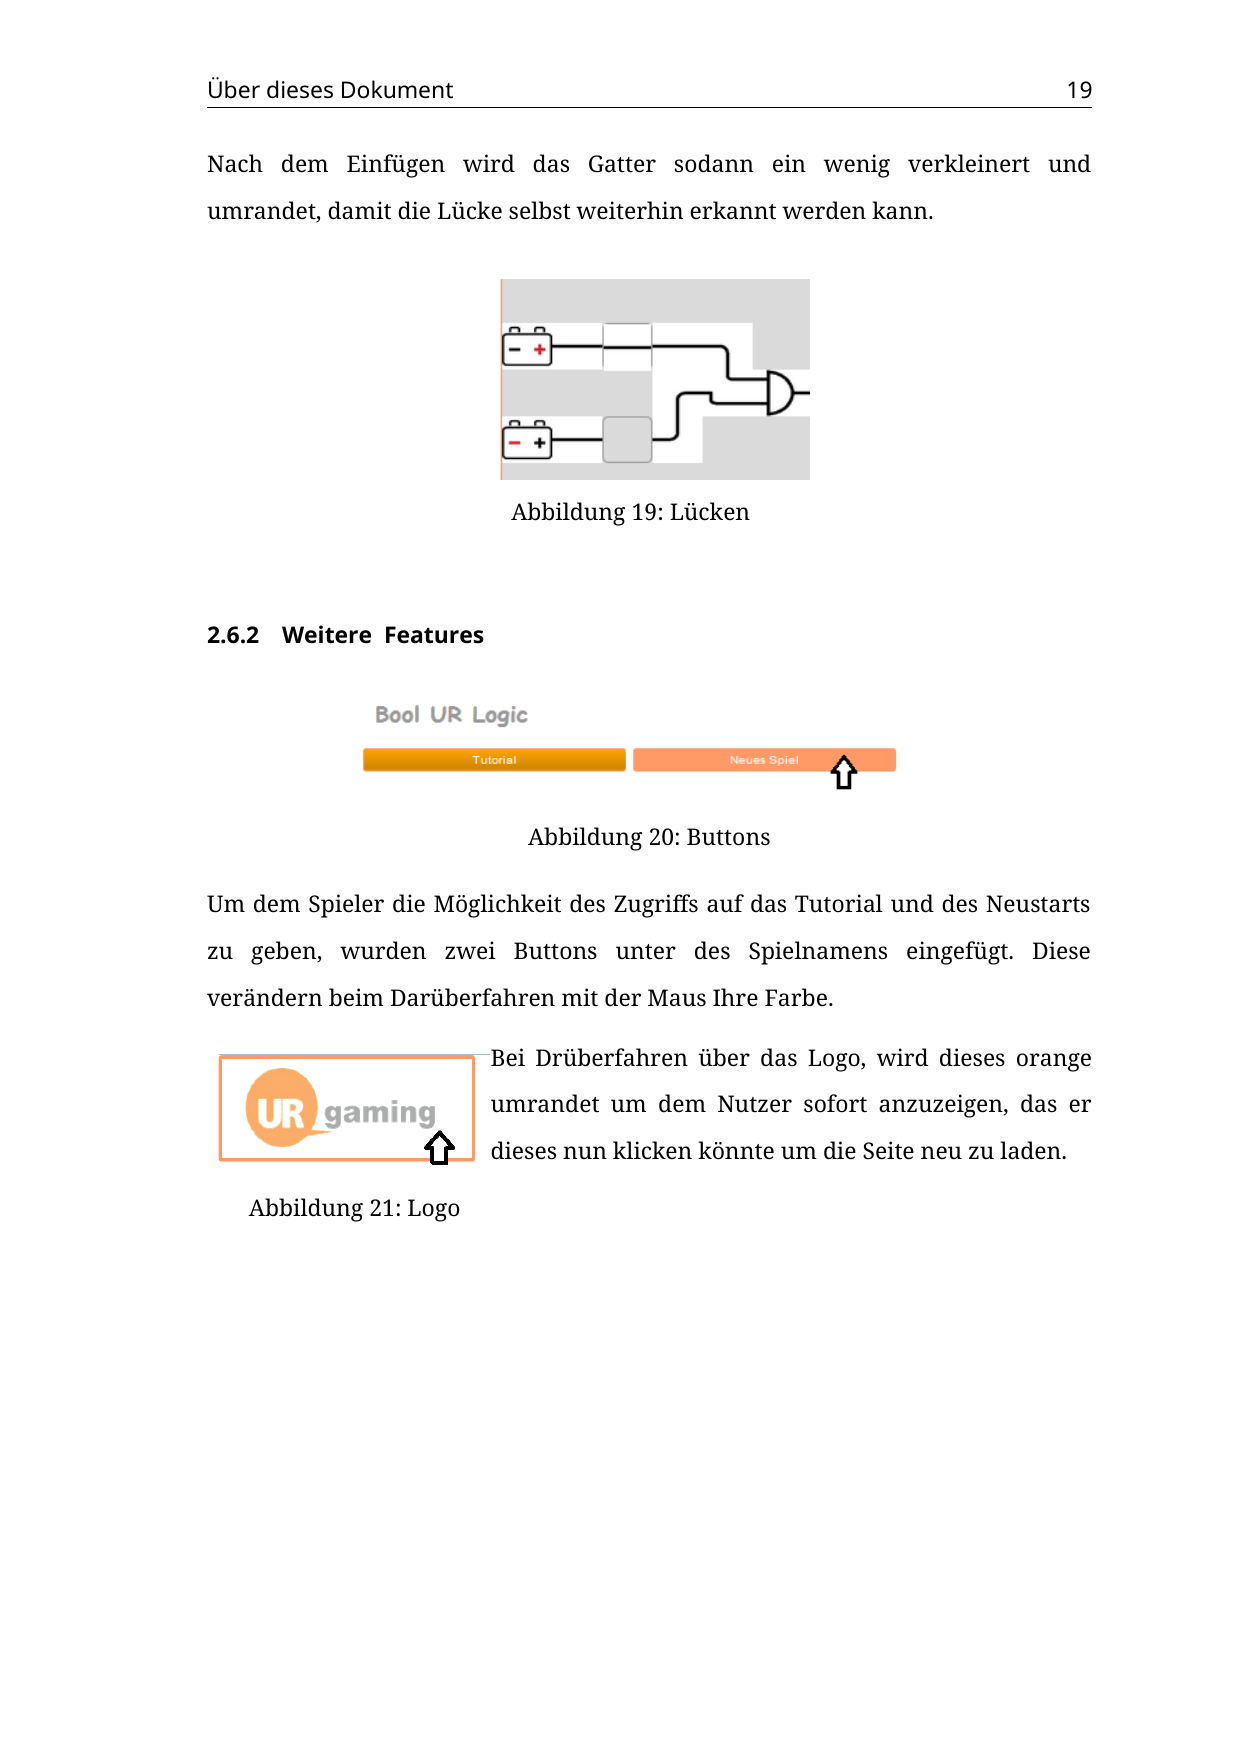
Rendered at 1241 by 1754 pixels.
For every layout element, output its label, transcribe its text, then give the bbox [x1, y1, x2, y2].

text Um dem Spieler die Möglichkeit des Zugriffs auf das Tutorial und des Neustarts zu geben, wurden zwei Buttons unter des Spielnamens eingefügt. Diese verändern beim Darüberfahren mit der Maus Ihre Farbe. [207, 665, 1092, 1013]
subtitle Weitere Features [207, 618, 1092, 650]
text Bei Drüberfahren über das Logo, wird dieses orange umrandet um dem Nutzer sofort anzuzeigen, das er dieses nun klicken könnte um die Seite neu zu laden. [207, 1042, 1092, 1167]
picture [218, 1054, 491, 1177]
text Nach dem Einfügen wird das Gatter sodann ein wenig verkleinert und umrandet, damit die Lücke selbst weiterhin erkannt werden kann. [207, 148, 1092, 226]
text Abbildung 19: Lücken [436, 292, 825, 527]
text Abbildung 21: Logo [218, 1177, 490, 1223]
text Abbildung 20: Buttons [280, 711, 1019, 852]
picture [448, 279, 810, 480]
picture [288, 695, 1004, 806]
